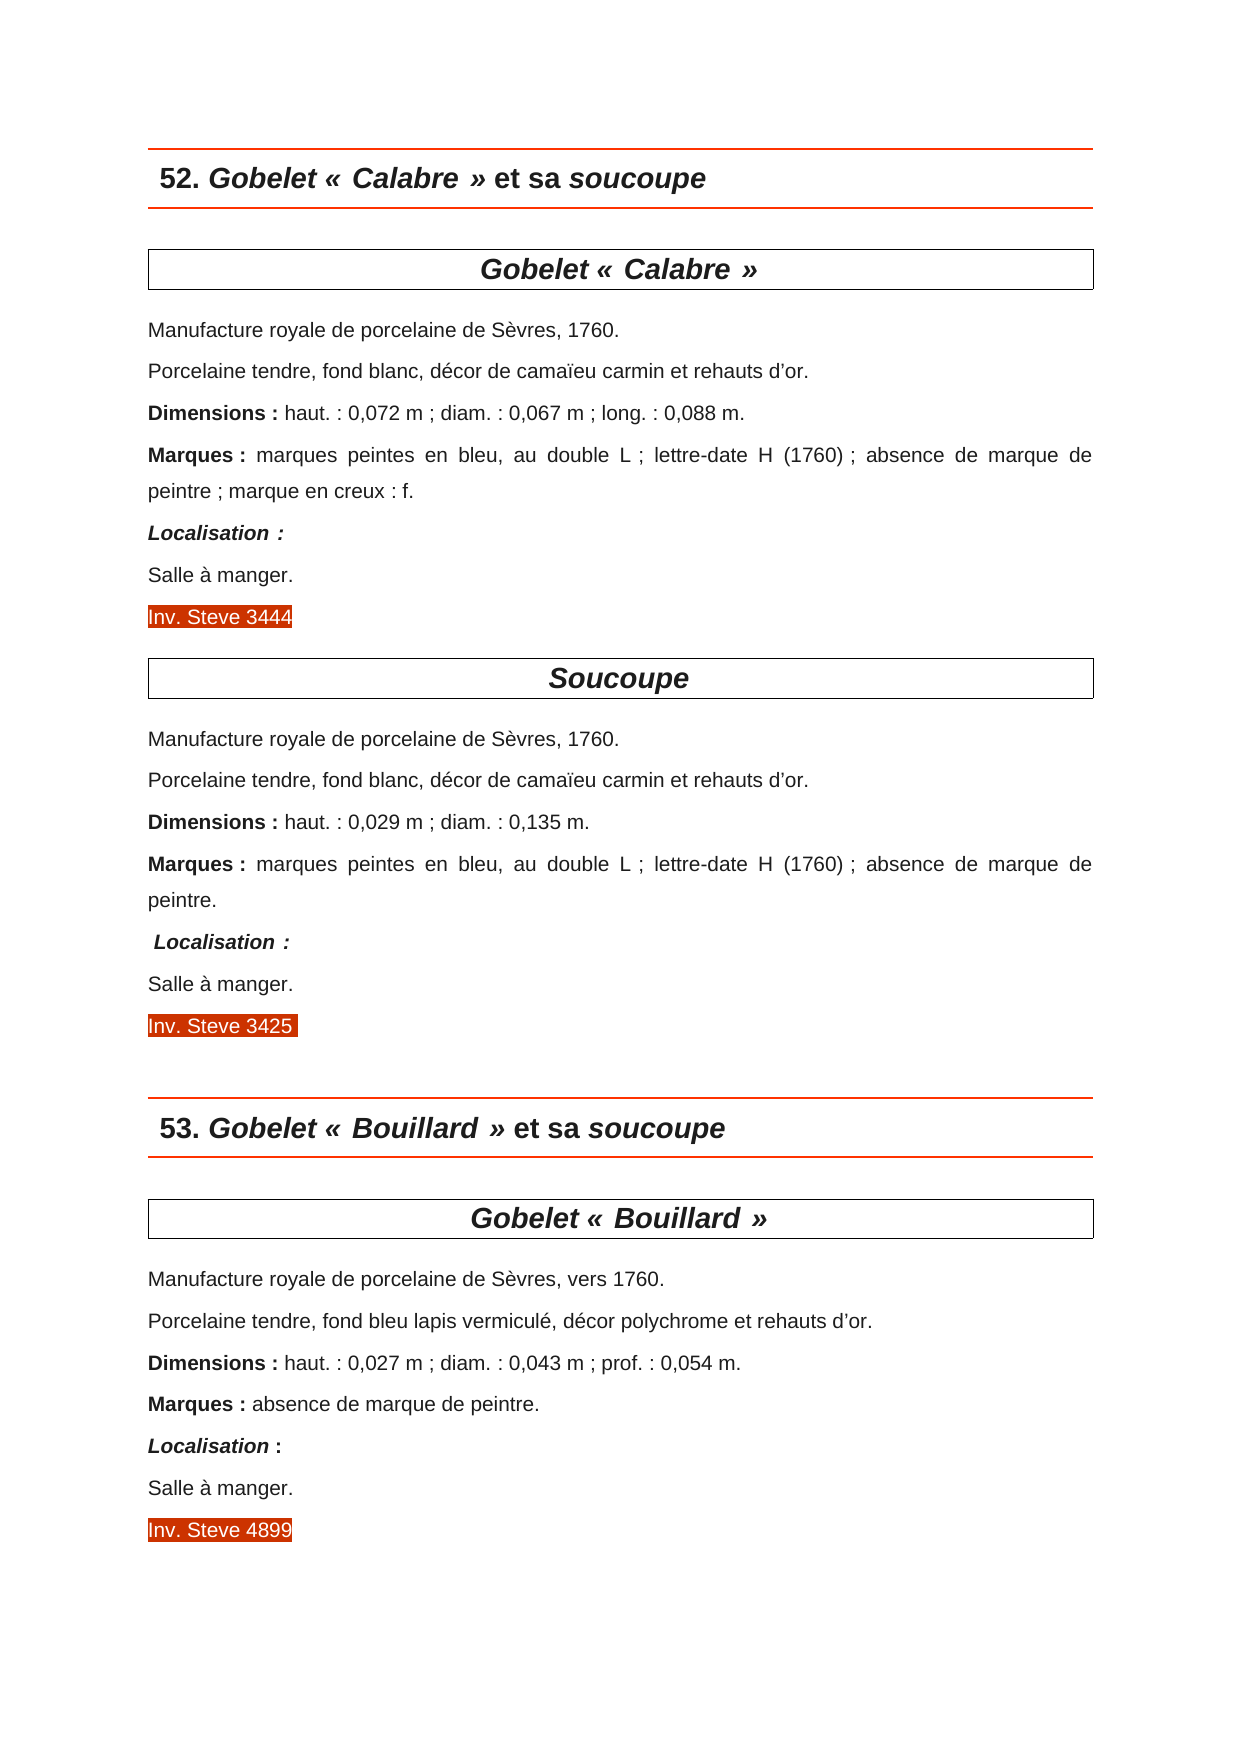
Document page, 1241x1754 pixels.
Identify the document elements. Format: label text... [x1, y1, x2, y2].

subtitle Gobelet « Calabre » et sa soucoupe [148, 150, 1093, 207]
text Salle à manger. [148, 1476, 1093, 1500]
text Porcelaine tendre, fond bleu lapis vermiculé, décor polychrome et rehauts d’or. [148, 1308, 1093, 1332]
text Dimensions : haut. : 0,027 m ; diam. : 0,043 m ; prof. : 0,054 m. [148, 1350, 1093, 1374]
text Manufacture royale de porcelaine de Sèvres, vers 1760. [148, 1267, 1093, 1291]
subtitle Gobelet « Calabre » [149, 250, 1093, 289]
subtitle Soucoupe [149, 659, 1093, 698]
text Salle à manger. [148, 972, 1093, 996]
text Porcelaine tendre, fond blanc, décor de camaïeu carmin et rehauts d’or. [148, 768, 1093, 792]
subtitle Gobelet « Bouillard » [149, 1200, 1093, 1238]
text Localisation : [148, 930, 1093, 954]
text Salle à manger. [148, 563, 1093, 587]
text Marques : marques peintes en bleu, au double L ; lettre-date H (1760) ; absence de marque de peintre ; marque en creux : f. [148, 443, 1093, 503]
text Inv. Steve 4899 [292, 1518, 1093, 1542]
text Marques : marques peintes en bleu, au double L ; lettre-date H (1760) ; absence de marque de peintre. [148, 852, 1093, 912]
text Localisation : [148, 521, 1093, 545]
text Dimensions : haut. : 0,029 m ; diam. : 0,135 m. [148, 810, 1093, 834]
text Dimensions : haut. : 0,072 m ; diam. : 0,067 m ; long. : 0,088 m. [148, 401, 1093, 425]
subtitle Gobelet « Bouillard » et sa soucoupe [148, 1099, 1093, 1156]
text Porcelaine tendre, fond blanc, décor de camaïeu carmin et rehauts d’or. [148, 359, 1093, 383]
text Manufacture royale de porcelaine de Sèvres, 1760. [148, 726, 1093, 750]
text Marques : absence de marque de peintre. [148, 1392, 1093, 1416]
text Inv. Steve 3425 [148, 1013, 1093, 1037]
text Manufacture royale de porcelaine de Sèvres, 1760. [148, 317, 1093, 341]
text Localisation : [148, 1434, 1093, 1458]
text Inv. Steve 3444 [148, 604, 1093, 628]
